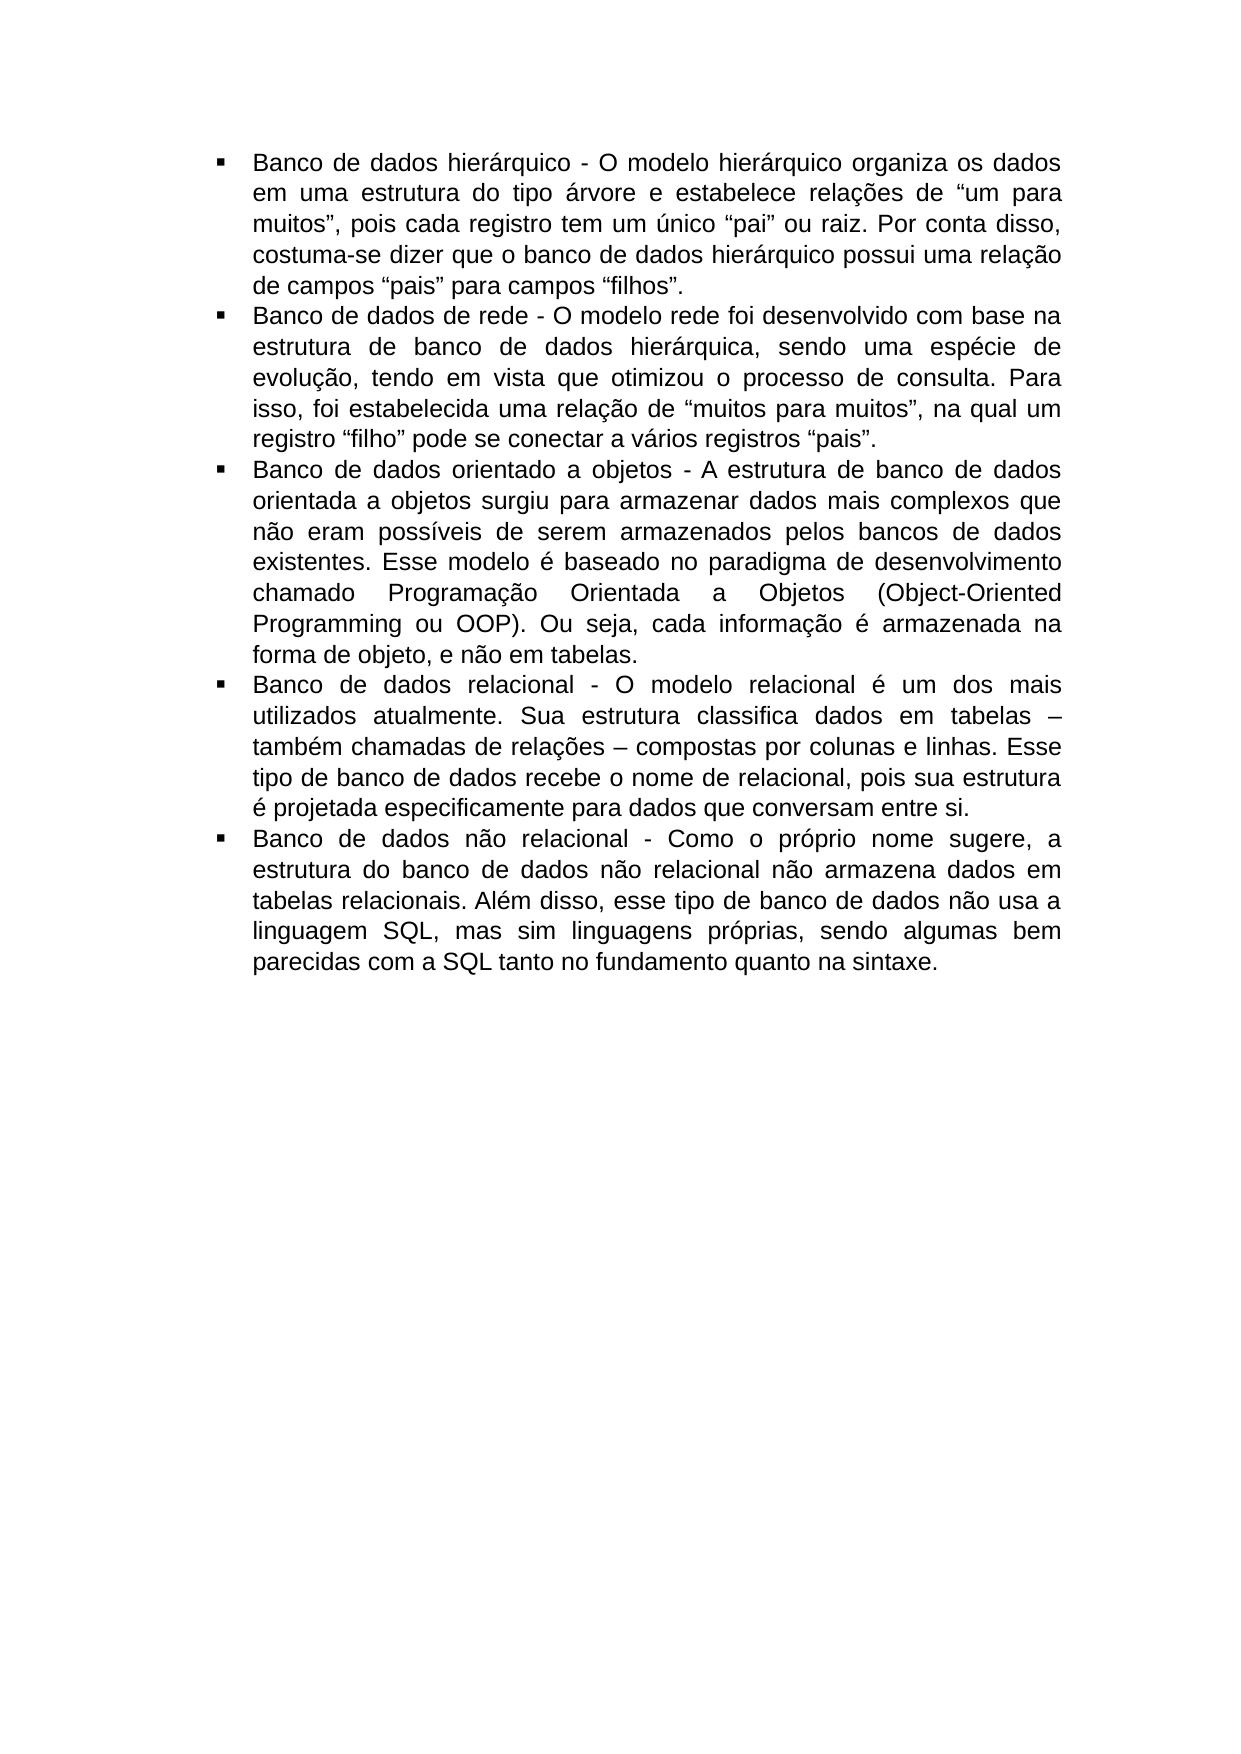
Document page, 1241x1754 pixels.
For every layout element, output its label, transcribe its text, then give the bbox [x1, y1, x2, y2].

list Banco de dados não relacional - Como o próprio nome sugere, a estrutura do banco de dados não relacional não armazena dados em tabelas relacionais. Além disso, esse tipo de banco de dados não usa a linguagem SQL, mas sim linguagens próprias, sendo algumas bem parecidas com a SQL tanto no fundamento quanto na sintaxe. [215, 824, 1063, 976]
list Banco de dados relacional - O modelo relacional é um dos mais utilizados atualmente. Sua estrutura classifica dados em tabelas – também chamadas de relações – compostas por colunas e linhas. Esse tipo de banco de dados recebe o nome de relacional, pois sua estrutura é projetada especificamente para dados que conversam entre si. [215, 670, 1063, 822]
list Banco de dados de rede - O modelo rede foi desenvolvido com base na estrutura de banco de dados hierárquica, sendo uma espécie de evolução, tendo em vista que otimizou o processo de consulta. Para isso, foi estabelecida uma relação de “muitos para muitos”, na qual um registro “filho” pode se conectar a vários registros “pais”. [215, 301, 1063, 453]
list Banco de dados hierárquico - O modelo hierárquico organiza os dados em uma estrutura do tipo árvore e estabelece relações de “um para muitos”, pois cada registro tem um único “pai” ou raiz. Por conta disso, costuma-se dizer que o banco de dados hierárquico possui uma relação de campos “pais” para campos “filhos”. [215, 148, 1063, 299]
list Banco de dados orientado a objetos - A estrutura de banco de dados orientada a objetos surgiu para armazenar dados mais complexos que não eram possíveis de serem armazenados pelos bancos de dados existentes. Esse modelo é baseado no paradigma de desenvolvimento chamado Programação Orientada a Objetos (Object-Oriented Programming ou OOP). Ou seja, cada informação é armazenada na forma de objeto, e não em tabelas. [215, 455, 1063, 668]
